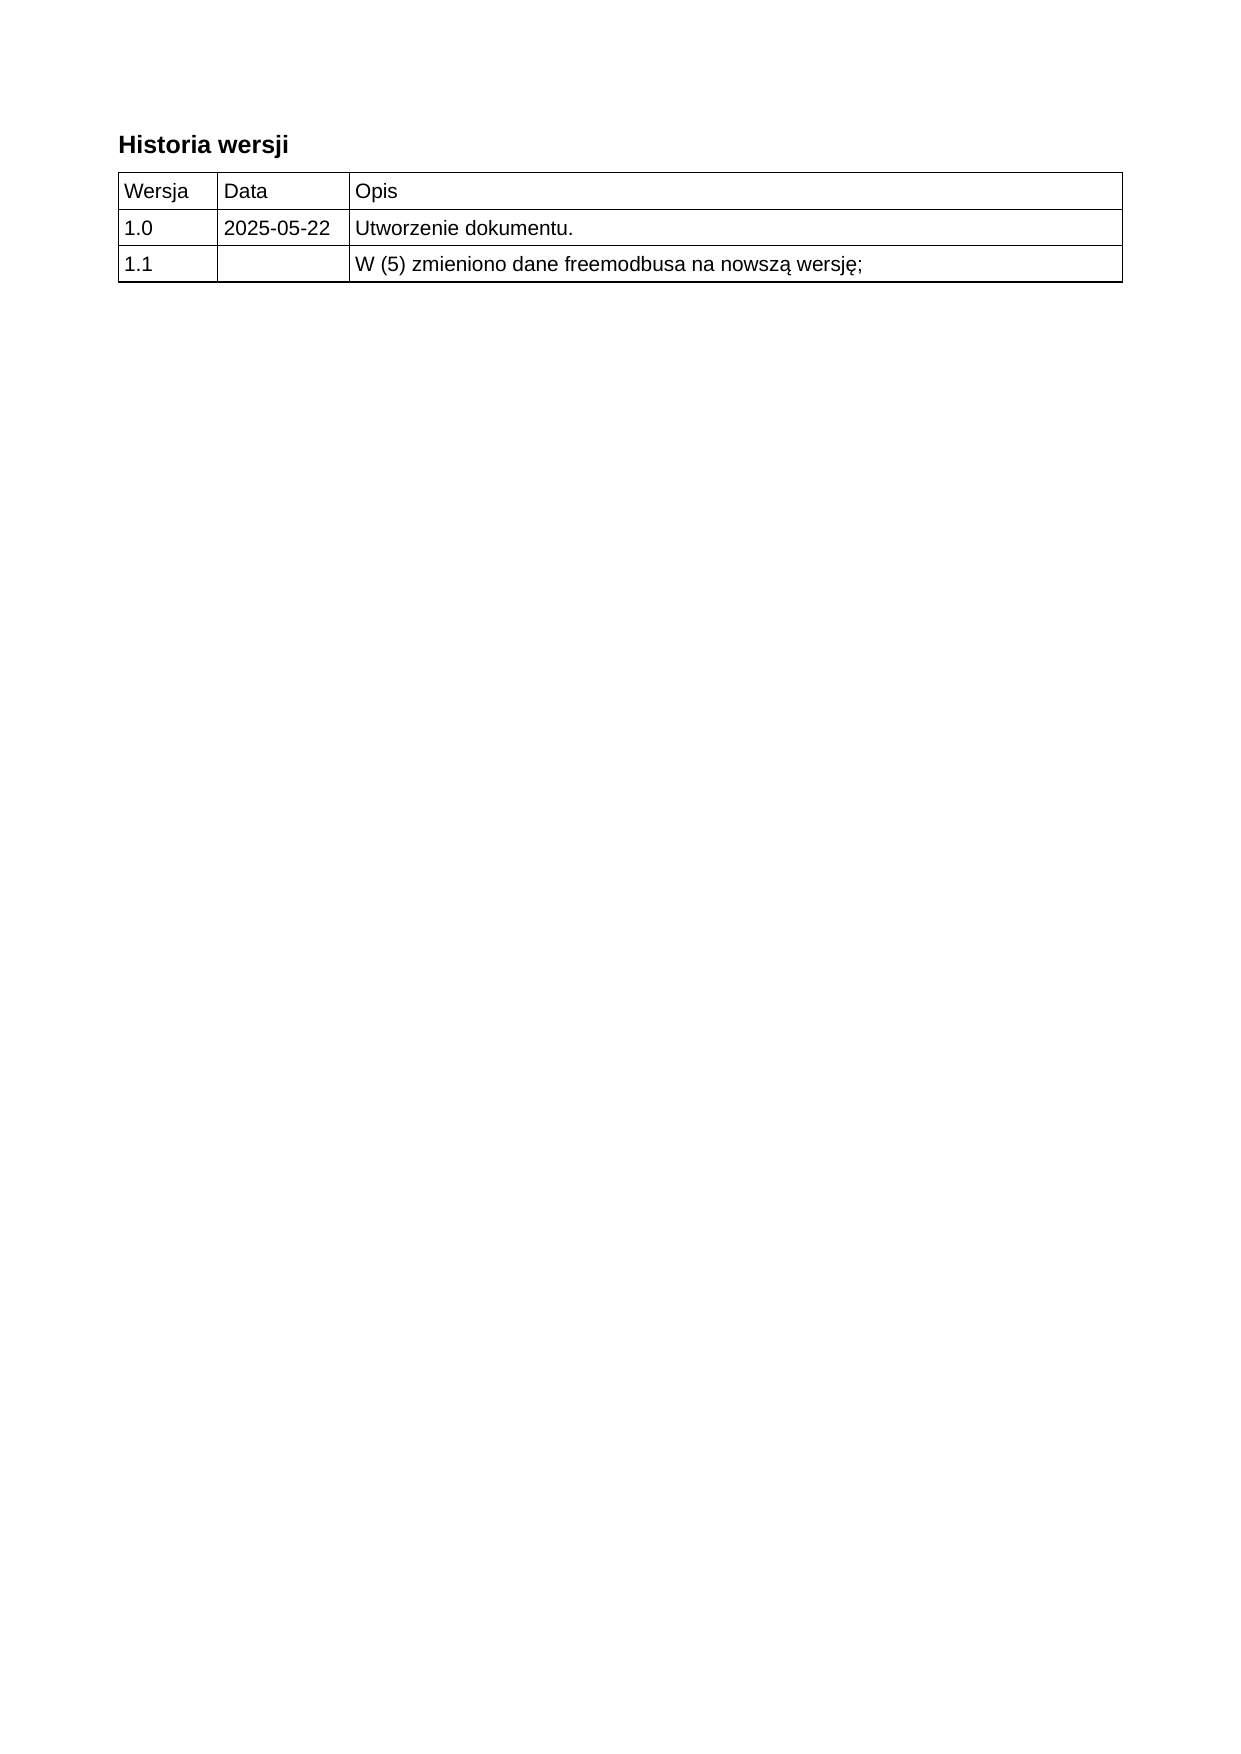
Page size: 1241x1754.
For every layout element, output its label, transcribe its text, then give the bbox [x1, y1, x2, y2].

text Historia wersji [118, 130, 1122, 159]
table_cell [218, 246, 349, 281]
table_cell 1.0 [119, 210, 217, 245]
table_cell 2025-05-22 [218, 210, 349, 245]
table_cell 1.1 [119, 246, 217, 281]
table_header Data [218, 173, 349, 208]
table_cell W (5) zmieniono dane freemodbusa na nowszą wersję; [350, 246, 1122, 281]
table_cell Utworzenie dokumentu. [350, 210, 1122, 245]
table_header Wersja [119, 173, 217, 208]
table_header Opis [350, 173, 1122, 208]
